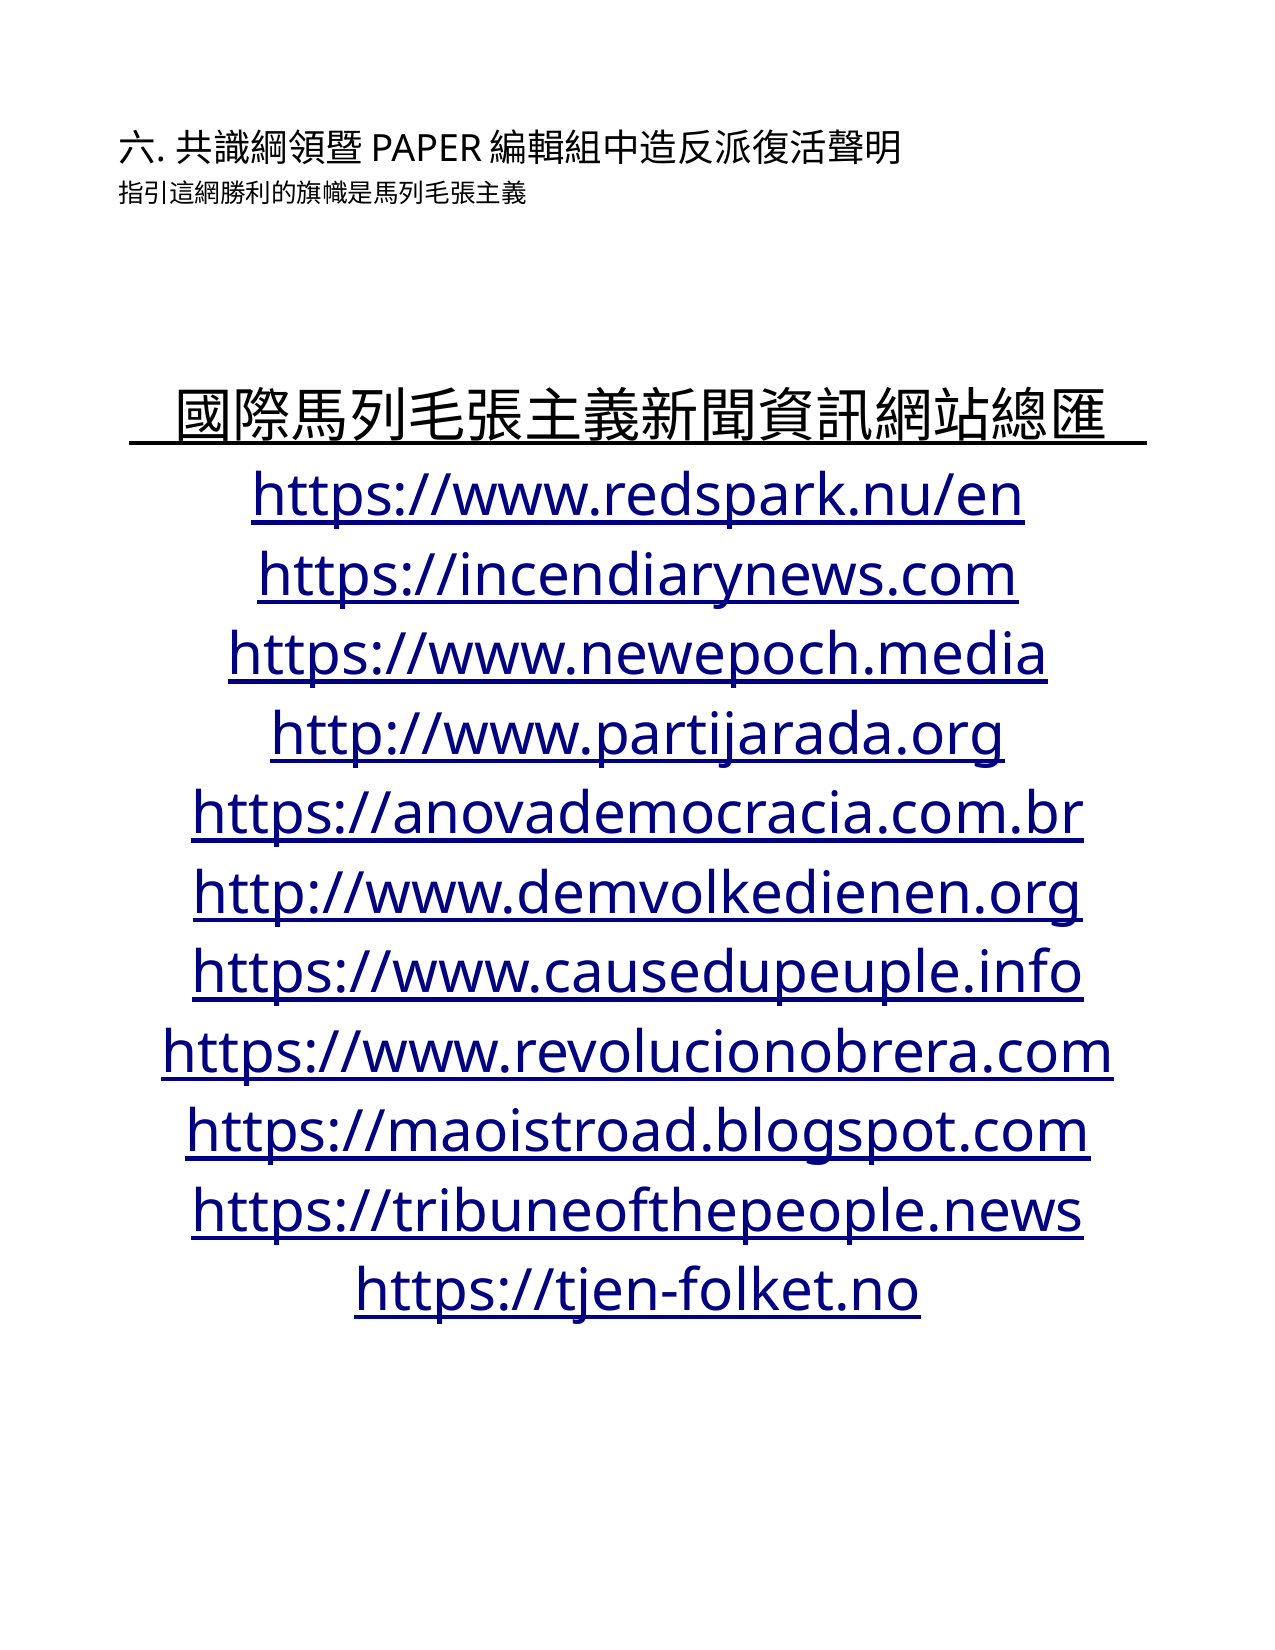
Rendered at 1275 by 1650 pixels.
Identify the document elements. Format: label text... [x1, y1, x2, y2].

text https://incendiarynews.com [118, 533, 1157, 612]
text 指引這網勝利的旗幟是馬列毛張主義 [118, 173, 1157, 209]
text https://tribuneofthepeople.news [118, 1169, 1157, 1248]
text http://www.demvolkedienen.org [118, 851, 1157, 930]
text https://www.redspark.nu/en [118, 453, 1157, 533]
text https://www.causedupeuple.info [118, 930, 1157, 1010]
text http://www.partijarada.org [118, 692, 1157, 771]
text 六. 共識綱領暨PAPER編輯組中造反派復活聲明 [118, 118, 1157, 173]
text 國際馬列毛張主義新聞資訊網站總匯 [118, 368, 1157, 453]
text https://www.revolucionobrera.com [118, 1010, 1157, 1089]
text https://maoistroad.blogspot.com [118, 1089, 1157, 1169]
text https://tjen-folket.no [118, 1248, 1157, 1328]
text https://www.newepoch.media [118, 612, 1157, 692]
text https://anovademocracia.com.br [118, 771, 1157, 851]
